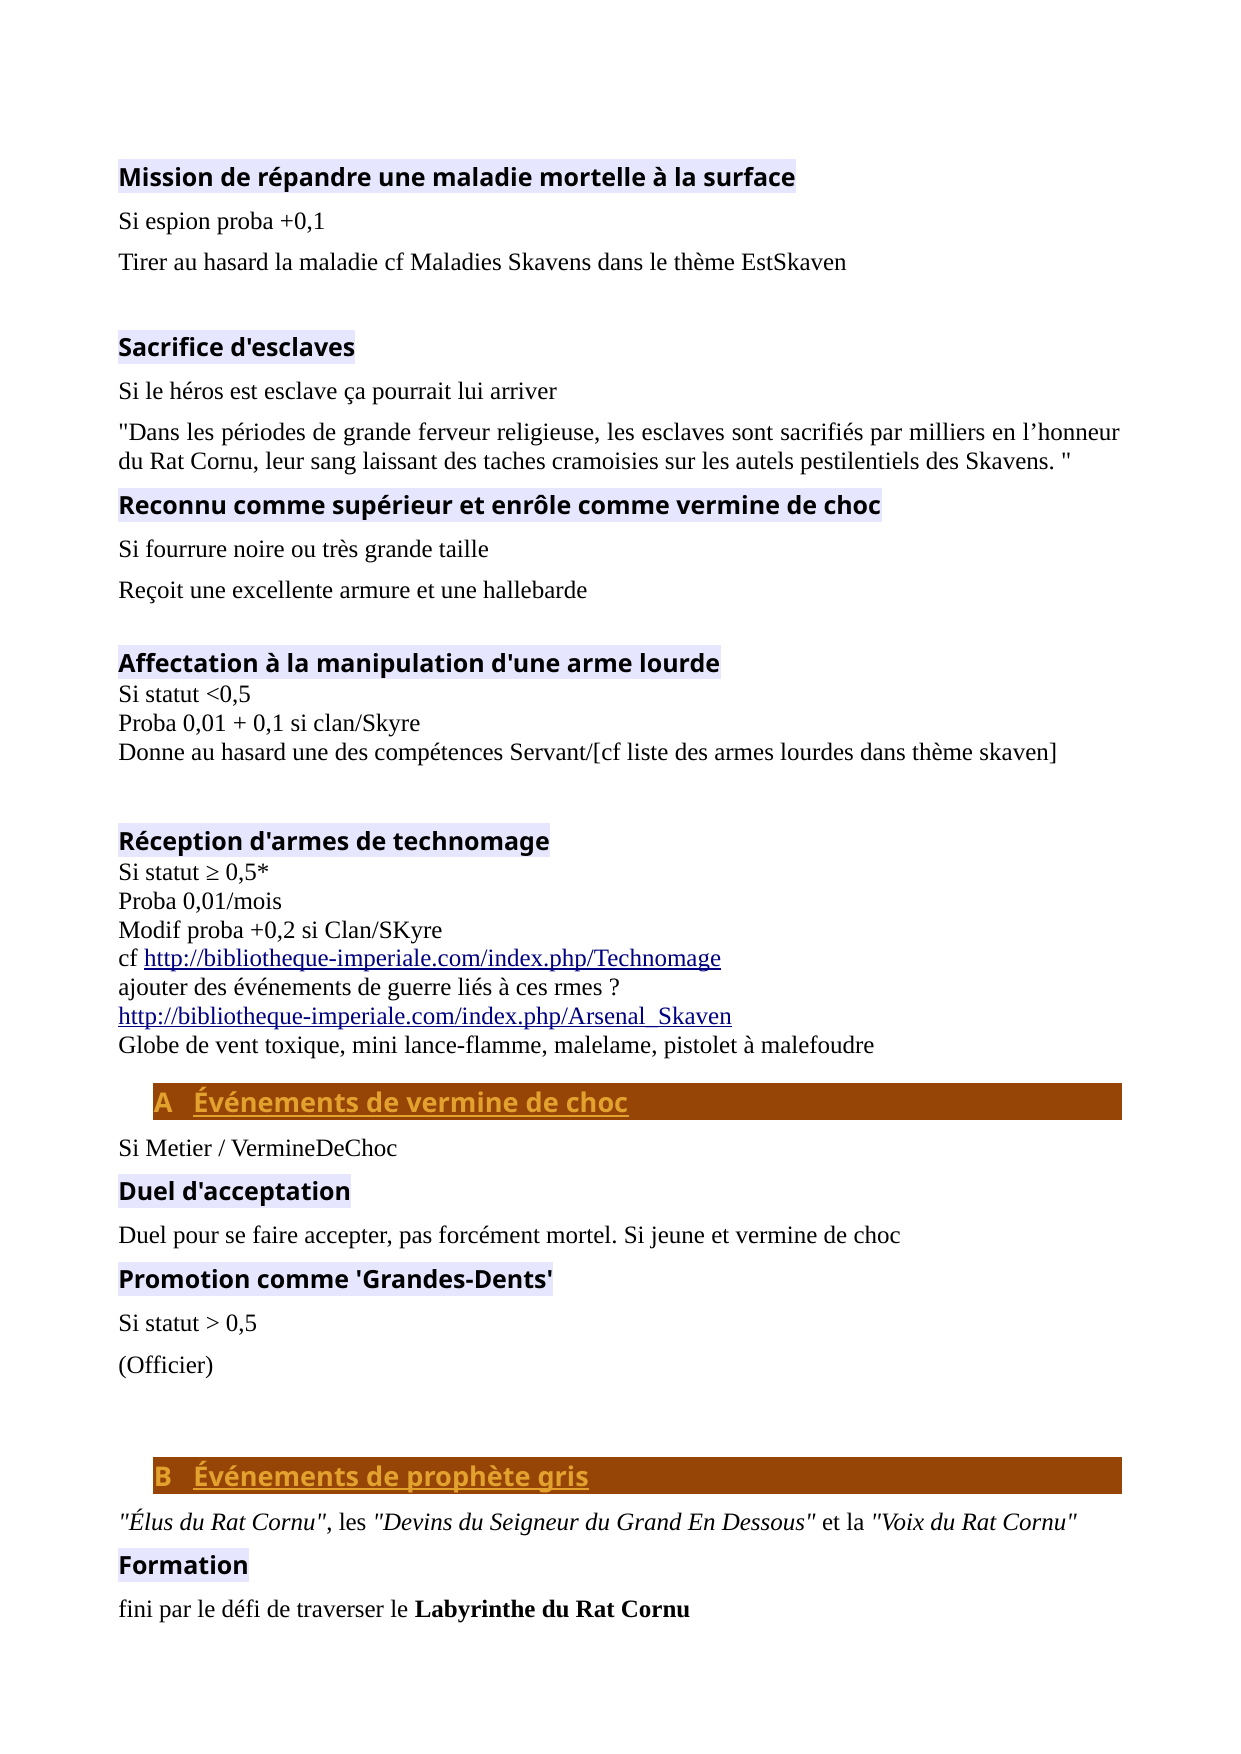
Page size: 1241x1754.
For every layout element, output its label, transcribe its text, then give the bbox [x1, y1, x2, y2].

subtitle Événements de prophète gris [153, 1457, 1122, 1494]
text Si statut <0,5 [118, 679, 1122, 708]
text http://bibliotheque-imperiale.com/index.php/Arsenal_Skaven [118, 1001, 1122, 1030]
text Reçoit une excellente armure et une hallebarde [118, 575, 1122, 604]
text Si fourrure noire ou très grande taille [118, 534, 1122, 563]
text Si espion proba +0,1 [118, 206, 1122, 235]
text Donne au hasard une des compétences Servant/[cf liste des armes lourdes dans thème skaven] [118, 737, 1122, 766]
text (Officier) [118, 1350, 1122, 1378]
text Si le héros est esclave ça pourrait lui arriver [118, 376, 1122, 405]
text "Élus du Rat Cornu", les "Devins du Seigneur du Grand En Dessous" et la "Voix du Rat Cornu" [118, 1507, 1122, 1535]
text Proba 0,01 + 0,1 si clan/Skyre [118, 708, 1122, 737]
text "Dans les périodes de grande ferveur religieuse, les esclaves sont sacrifiés par milliers en l’honneur du Rat Cornu, leur sang laissant des taches cramoisies sur les autels pestilentiels des Skavens. " [118, 417, 1122, 475]
text Si statut ≥ 0,5* [118, 857, 1122, 886]
text Formation [249, 1548, 1122, 1582]
text Modif proba +0,2 si Clan/SKyre [118, 915, 1122, 943]
text Proba 0,01/mois [118, 886, 1122, 915]
text Tirer au hasard la maladie cf Maladies Skavens dans le thème EstSkaven [118, 247, 1122, 276]
text Globe de vent toxique, mini lance-flamme, malelame, pistolet à malefoudre [118, 1030, 1122, 1058]
text Affectation à la manipulation d'une arme lourde [721, 645, 1122, 679]
text Mission de répandre une maladie mortelle à la surface [796, 159, 1122, 193]
text Si statut > 0,5 [118, 1308, 1122, 1337]
subtitle Événements de vermine de choc [153, 1083, 1122, 1120]
text Sacrifice d'esclaves [355, 330, 1122, 364]
text fini par le défi de traverser le Labyrinthe du Rat Cornu [118, 1594, 1122, 1623]
text cf http://bibliotheque-imperiale.com/index.php/Technomage [118, 943, 1122, 972]
text Reconnu comme supérieur et enrôle comme vermine de choc [118, 487, 1122, 522]
text Si Metier / VermineDeChoc [118, 1133, 1122, 1162]
text Duel d'acceptation [351, 1174, 1122, 1208]
text ajouter des événements de guerre liés à ces rmes ? [118, 972, 1122, 1001]
text Duel pour se faire accepter, pas forcément mortel. Si jeune et vermine de choc [118, 1221, 1122, 1249]
text Promotion comme 'Grandes-Dents' [553, 1262, 1122, 1296]
text Réception d'armes de technomage [550, 823, 1122, 857]
